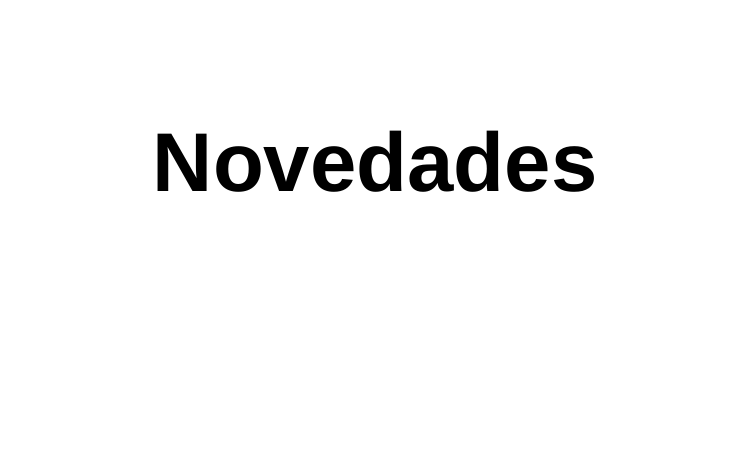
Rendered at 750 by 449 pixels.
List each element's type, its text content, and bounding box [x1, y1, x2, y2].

title Novedades [29, 113, 721, 209]
